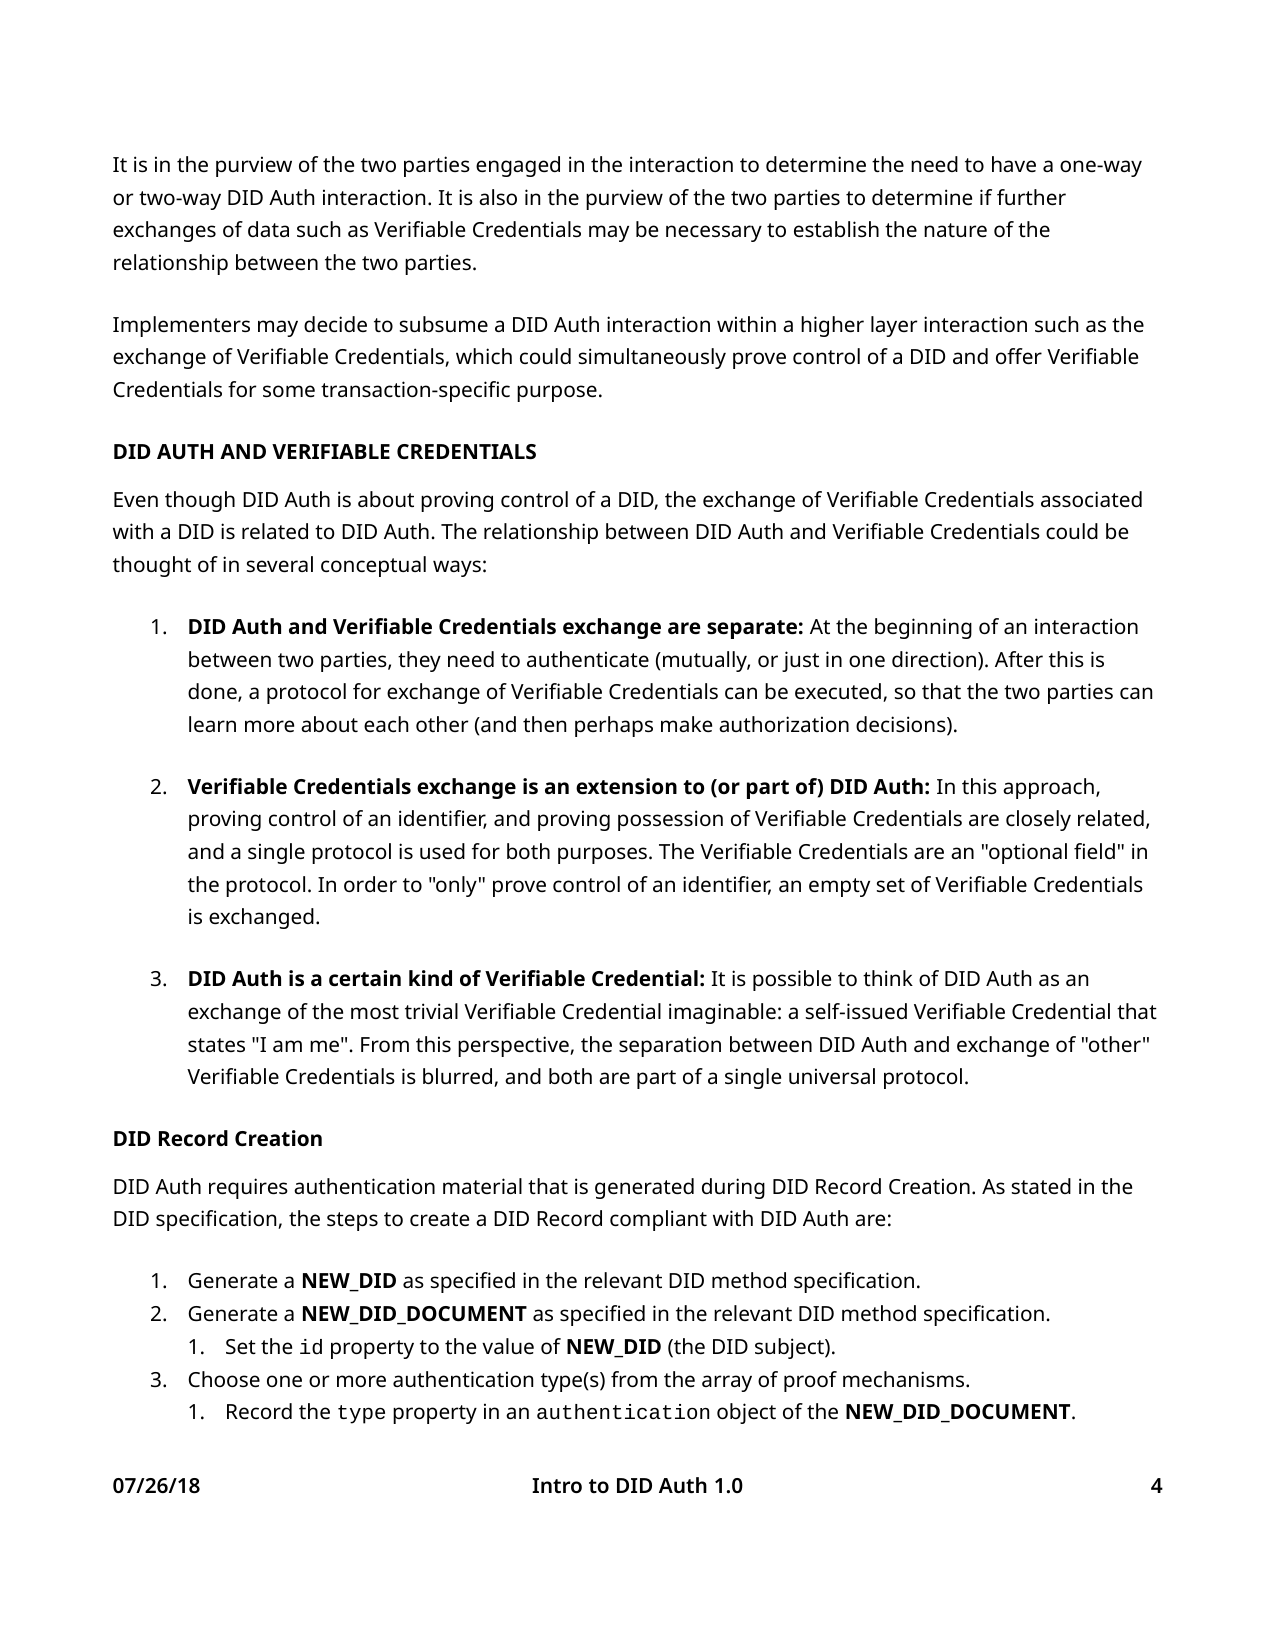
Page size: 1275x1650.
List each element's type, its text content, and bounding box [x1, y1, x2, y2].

subtitle DID Record Creation [112, 1124, 1162, 1153]
list DID Auth and Verifiable Credentials exchange are separate: At the beginning of an interaction between two parties, they need to authenticate (mutually, or just in one direction). After this is done, a protocol for exchange of Verifiable Credentials can be executed, so that the two parties can learn more about each other (and then perhaps make authorization decisions). [150, 612, 1162, 738]
list DID Auth is a certain kind of Verifiable Credential: It is possible to think of DID Auth as an exchange of the most trivial Verifiable Credential imaginable: a self-issued Verifiable Credential that states "I am me". From this perspective, the separation between DID Auth and exchange of "other" Verifiable Credentials is blurred, and both are part of a single universal protocol. [150, 964, 1162, 1091]
list Choose one or more authentication type(s) from the array of proof mechanisms. [150, 1365, 1162, 1393]
text DID Auth requires authentication material that is generated during DID Record Creation. As stated in the DID specification, the steps to create a DID Record compliant with DID Auth are: [112, 1172, 1162, 1233]
list Set the id property to the value of NEW_DID (the DID subject). [187, 1332, 1162, 1360]
text It is in the purview of the two parties engaged in the interaction to determine the need to have a one-way or two-way DID Auth interaction. It is also in the purview of the two parties to determine if further exchanges of data such as Verifiable Credentials may be necessary to establish the nature of the relationship between the two parties. [112, 150, 1162, 276]
subtitle DID Auth and Verifiable Credentials [112, 437, 1162, 466]
text Implementers may decide to subsume a DID Auth interaction within a higher layer interaction such as the exchange of Verifiable Credentials, which could simultaneously prove control of a DID and offer Verifiable Credentials for some transaction-specific purpose. [112, 310, 1162, 403]
list Generate a NEW_DID_DOCUMENT as specified in the relevant DID method specification. [150, 1299, 1162, 1328]
list Record the type property in an authentication object of the NEW_DID_DOCUMENT. [187, 1397, 1162, 1426]
list Generate a NEW_DID as specified in the relevant DID method specification. [150, 1267, 1162, 1295]
text Even though DID Auth is about proving control of a DID, the exchange of Verifiable Credentials associated with a DID is related to DID Auth. The relationship between DID Auth and Verifiable Credentials could be thought of in several conceptual ways: [112, 485, 1162, 578]
list Verifiable Credentials exchange is an extension to (or part of) DID Auth: In this approach, proving control of an identifier, and proving possession of Verifiable Credentials are closely related, and a single protocol is used for both purposes. The Verifiable Credentials are an "optional field" in the protocol. In order to "only" prove control of an identifier, an empty set of Verifiable Credentials is exchanged. [150, 772, 1162, 931]
